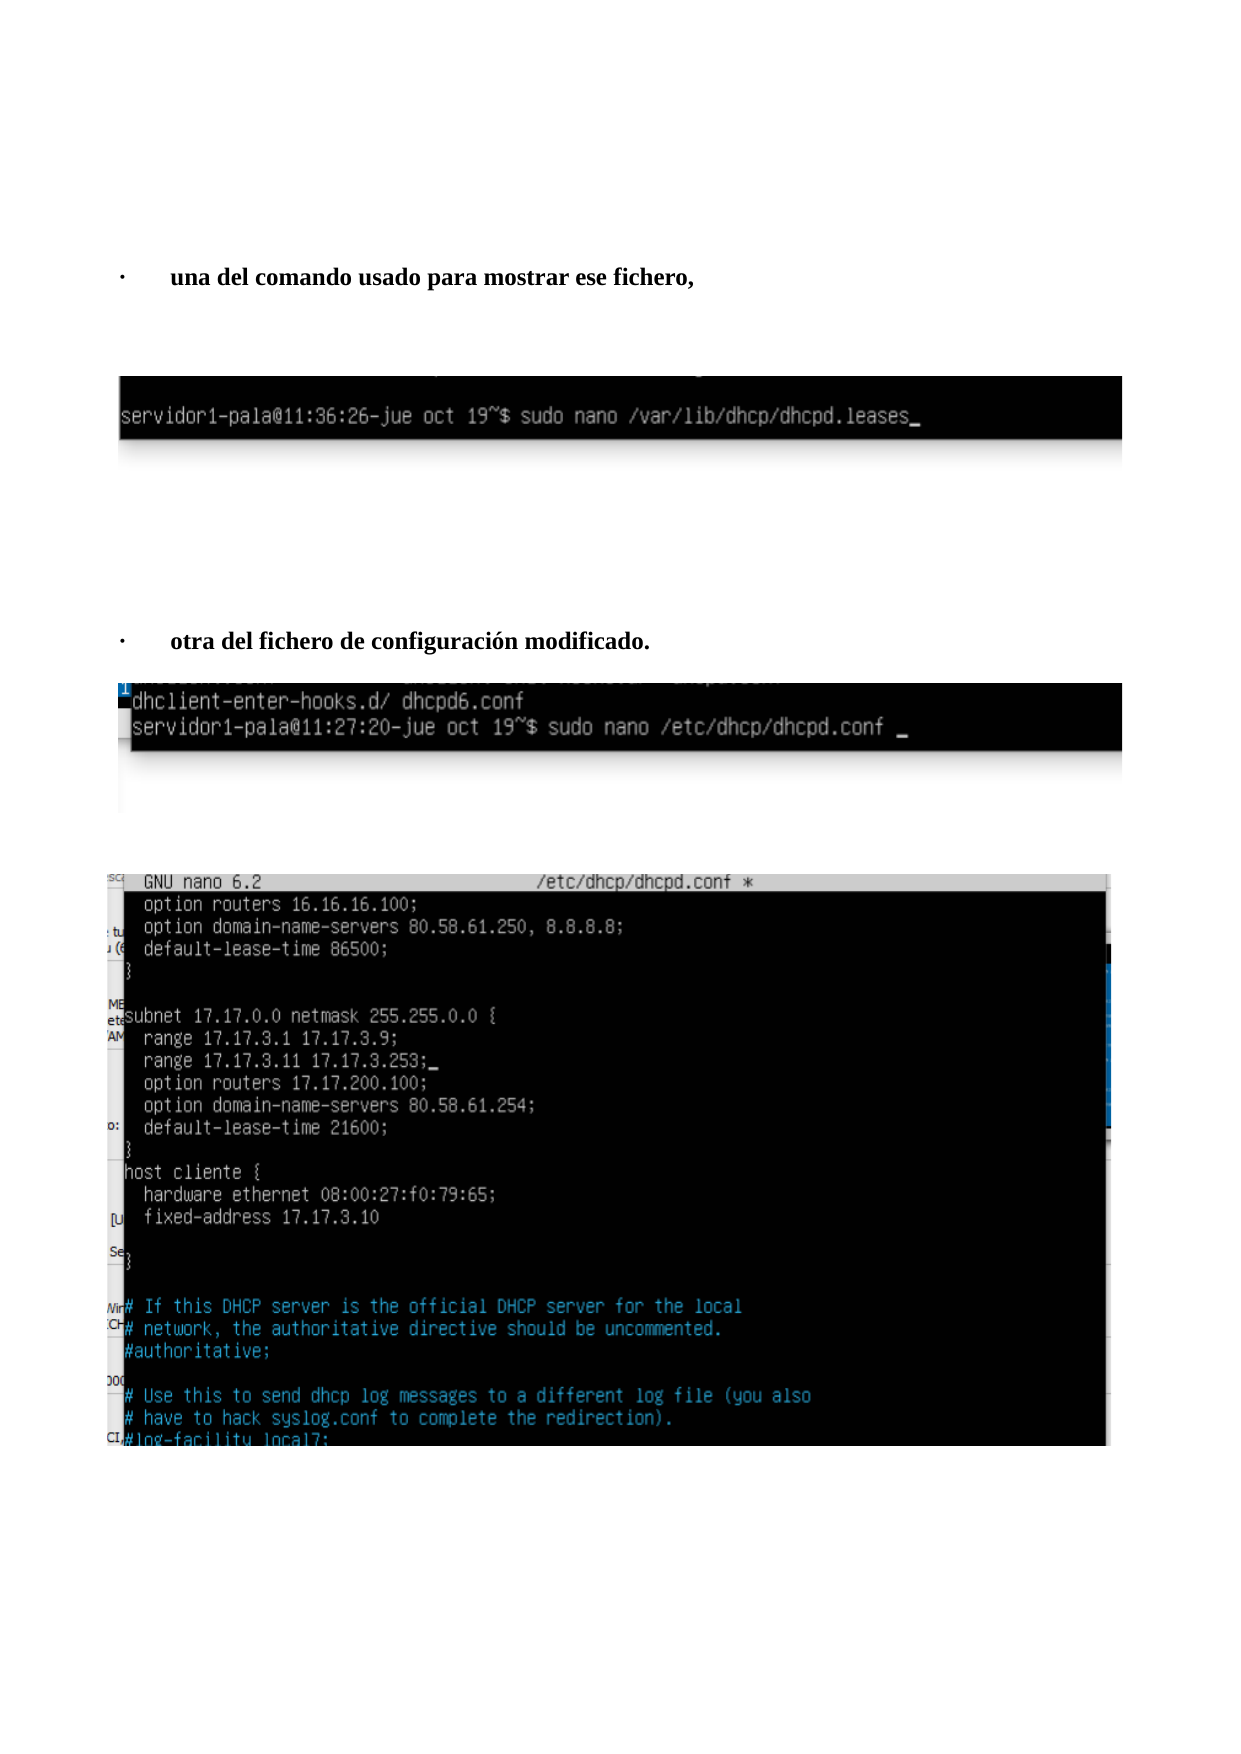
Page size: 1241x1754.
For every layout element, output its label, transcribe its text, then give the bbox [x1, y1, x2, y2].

picture [118, 376, 1123, 483]
text · otra del fichero de configuración modificado. [118, 626, 1122, 655]
picture [118, 683, 1123, 813]
picture [107, 874, 1112, 1446]
text · una del comando usado para mostrar ese fichero, [118, 262, 1122, 291]
